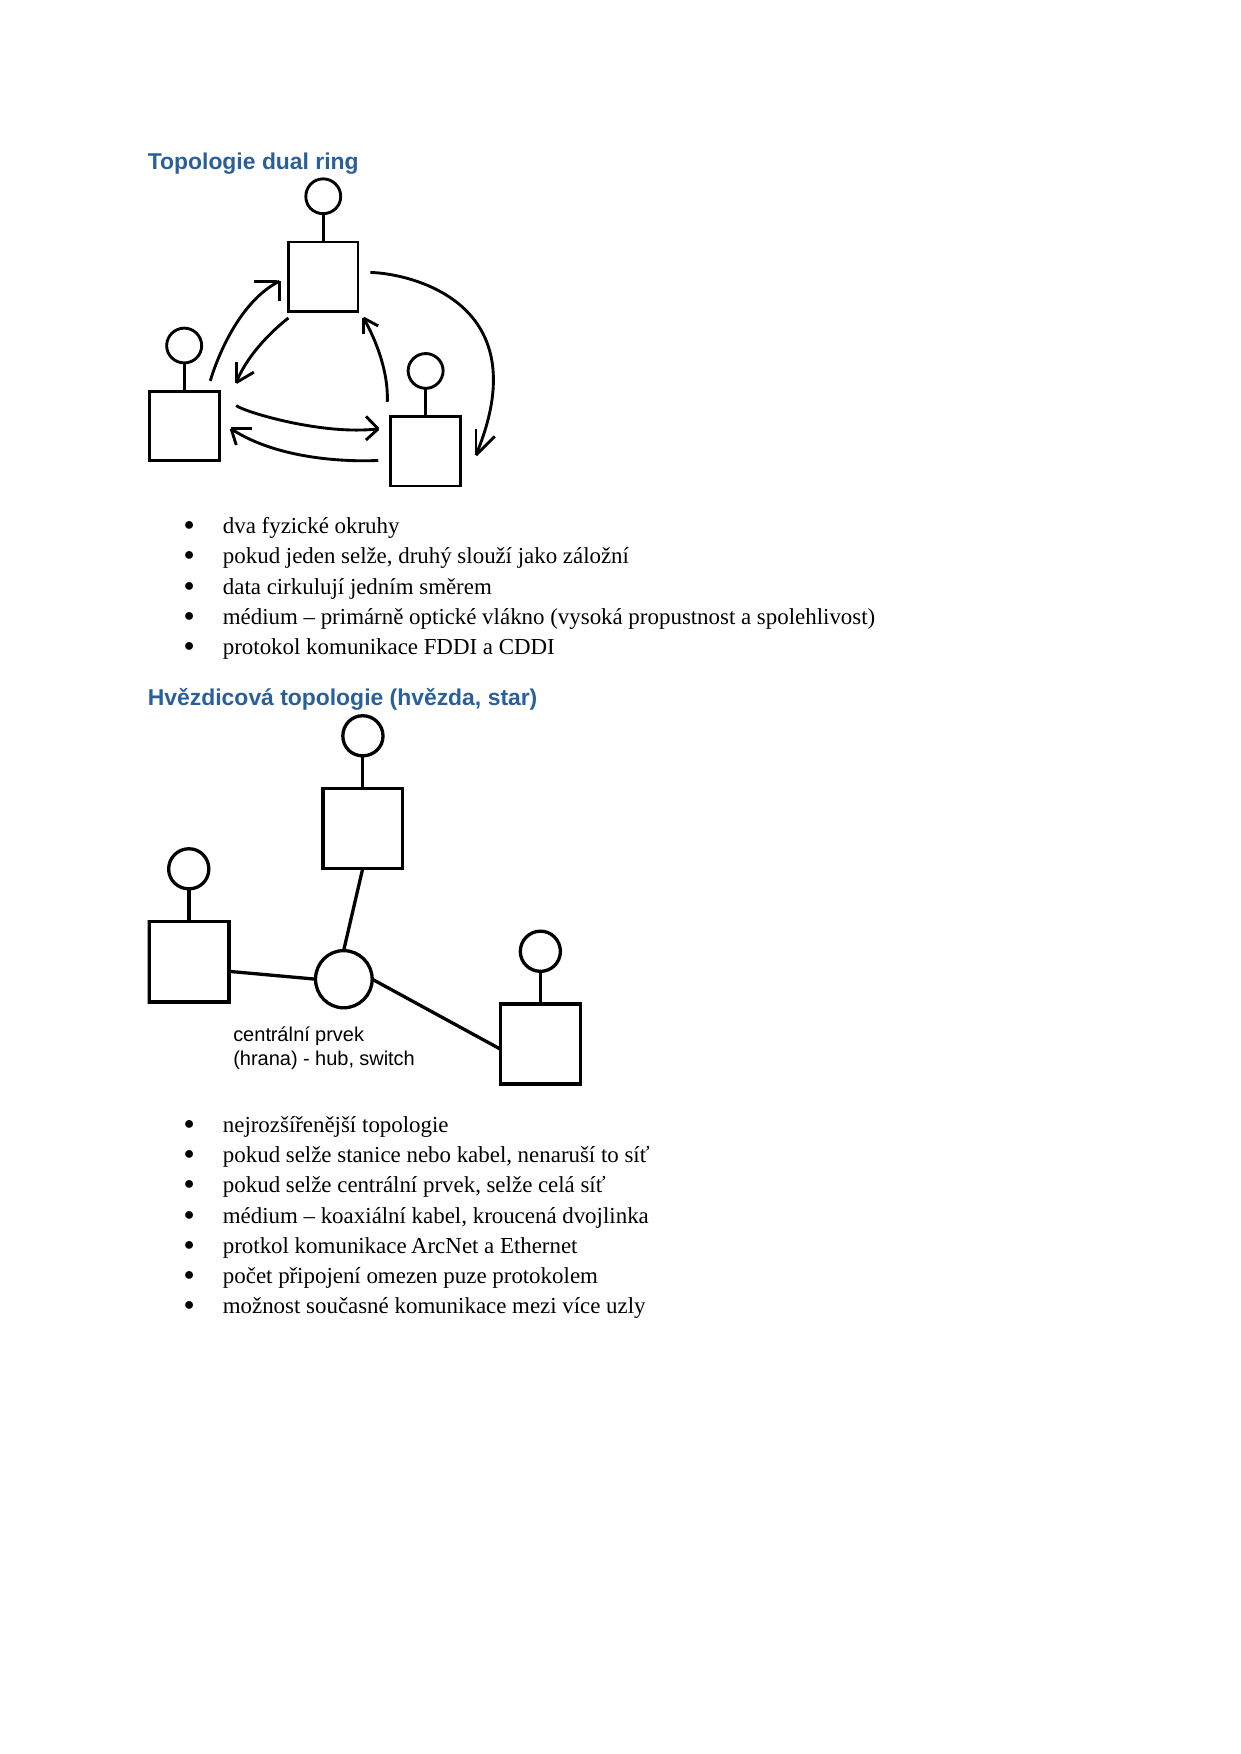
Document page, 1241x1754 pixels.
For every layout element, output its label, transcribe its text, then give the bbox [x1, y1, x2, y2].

list protokol komunikace FDDI a CDDI [185, 633, 1093, 659]
list pokud jeden selže, druhý slouží jako záložní [185, 543, 1093, 569]
list pokud selže centrální prvek, selže celá síť [185, 1172, 1093, 1198]
list data cirkulují jedním směrem [185, 573, 1093, 599]
subtitle Hvězdicová topologie (hvězda, star) [148, 684, 1093, 711]
list možnost současné komunikace mezi více uzly [185, 1292, 1093, 1319]
list počet připojení omezen puze protokolem [185, 1262, 1093, 1288]
list médium – koaxiální kabel, kroucená dvojlinka [185, 1202, 1093, 1228]
list médium – primárně optické vlákno (vysoká propustnost a spolehlivost) [185, 603, 1093, 629]
subtitle Topologie dual ring [148, 148, 1093, 174]
list pokud selže stanice nebo kabel, nenaruší to síť [185, 1141, 1093, 1168]
list dva fyzické okruhy [185, 512, 1093, 539]
list protkol komunikace ArcNet a Ethernet [185, 1232, 1093, 1258]
list nejrozšířenější topologie [185, 1111, 1093, 1137]
